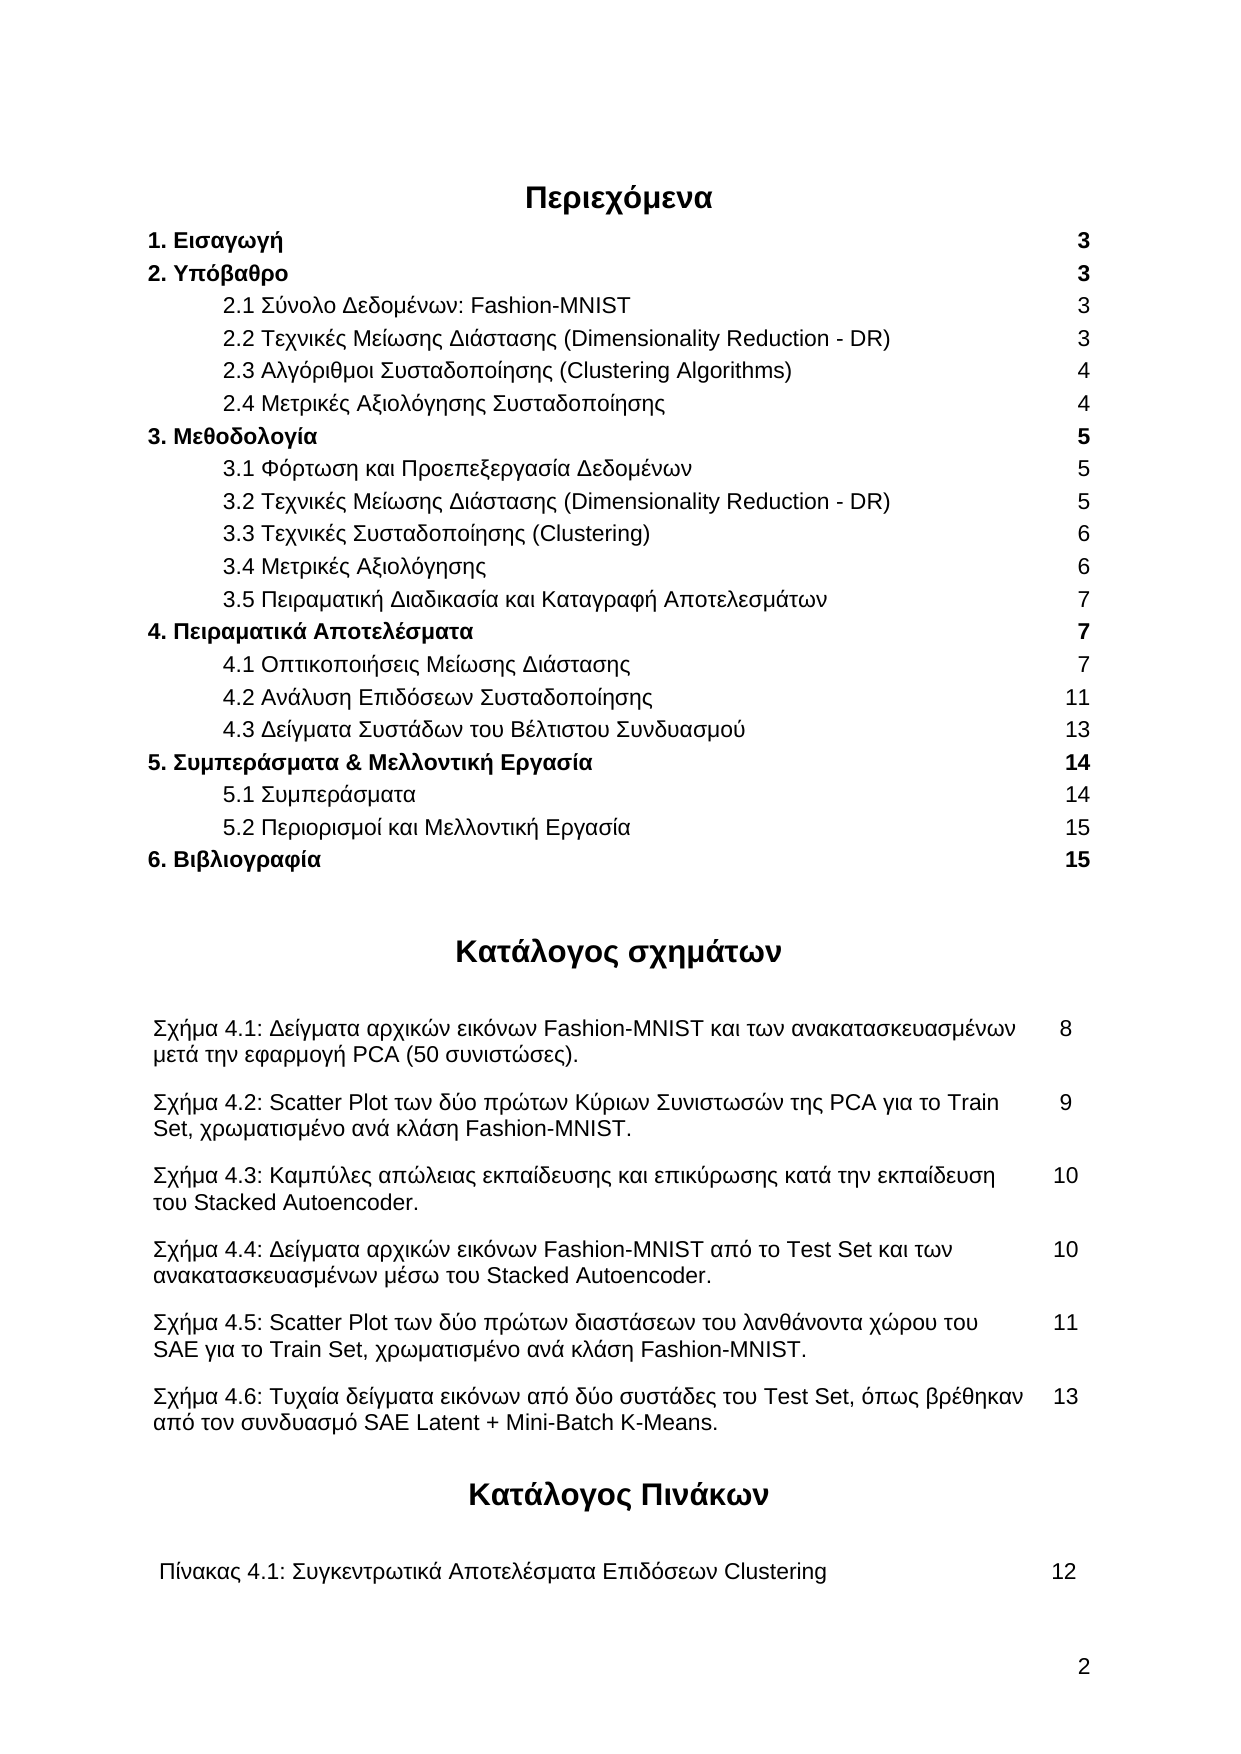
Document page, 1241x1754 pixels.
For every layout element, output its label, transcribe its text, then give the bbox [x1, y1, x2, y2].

text 6. Βιβλιογραφία 15 [148, 846, 1090, 873]
table_cell Σχήμα 4.4: Δείγματα αρχικών εικόνων Fashion-MNIST από το Test Set και των ανακατασκευασμένων μέσω του Stacked Autoencoder. [143, 1225, 1036, 1299]
text 3.3 Τεχνικές Συσταδοποίησης (Clustering) 6 [223, 520, 1090, 547]
text 3.2 Τεχνικές Μείωσης Διάστασης (Dimensionality Reduction - DR) 5 [223, 488, 1090, 514]
table_header Πίνακας 4.1: Συγκεντρωτικά Αποτελέσματα Επιδόσεων Clustering [149, 1548, 1041, 1595]
table_header Σχήμα 4.1: Δείγματα αρχικών εικόνων Fashion-MNIST και των ανακατασκευασμένων μετά την εφαρμογή PCA (50 συνιστώσες). [143, 1005, 1036, 1078]
text Κατάλογος σχημάτων [148, 933, 1090, 969]
text 2.4 Μετρικές Αξιολόγησης Συσταδοποίησης 4 [223, 390, 1090, 416]
text 4.3 Δείγματα Συστάδων του Βέλτιστου Συνδυασμού 13 [223, 716, 1090, 742]
table_cell 10 [1036, 1225, 1095, 1299]
table_cell Σχήμα 4.6: Τυχαία δείγματα εικόνων από δύο συστάδες του Test Set, όπως βρέθηκαν από τον συνδυασμό SAE Latent + Mini-Batch K-Means. [143, 1373, 1036, 1446]
text 2.2 Τεχνικές Μείωσης Διάστασης (Dimensionality Reduction - DR) 3 [223, 325, 1090, 351]
text 3.4 Μετρικές Αξιολόγησης 6 [223, 553, 1090, 579]
text Περιεχόμενα [148, 179, 1090, 215]
text 5. Συμπεράσματα & Μελλοντική Εργασία 14 [148, 749, 1090, 775]
text 5.2 Περιορισμοί και Μελλοντική Εργασία 15 [223, 814, 1090, 840]
text Κατάλογος Πινάκων [148, 1476, 1090, 1512]
table_header 12 [1041, 1548, 1089, 1595]
table_cell Σχήμα 4.2: Scatter Plot των δύο πρώτων Κύριων Συνιστωσών της PCA για το Train Set, χρωματισμένο ανά κλάση Fashion-MNIST. [143, 1078, 1036, 1152]
text 4.2 Ανάλυση Επιδόσεων Συσταδοποίησης 11 [223, 683, 1090, 710]
text 4. Πειραματικά Αποτελέσματα 7 [148, 618, 1090, 644]
text 1. Εισαγωγή 3 [148, 227, 1090, 253]
table_cell 11 [1036, 1299, 1095, 1372]
table_cell 10 [1036, 1152, 1095, 1225]
table_cell 9 [1036, 1078, 1095, 1152]
text 2. Υπόβαθρο 3 [148, 259, 1090, 286]
text 3.5 Πειραματική Διαδικασία και Καταγραφή Αποτελεσμάτων 7 [223, 586, 1090, 612]
text 4.1 Οπτικοποιήσεις Μείωσης Διάστασης 7 [223, 651, 1090, 677]
text 3. Μεθοδολογία 5 [148, 423, 1090, 449]
table_cell Σχήμα 4.3: Καμπύλες απώλειας εκπαίδευσης και επικύρωσης κατά την εκπαίδευση του Stacked Autoencoder. [143, 1152, 1036, 1225]
table_cell 13 [1036, 1373, 1095, 1446]
text 2.3 Αλγόριθμοι Συσταδοποίησης (Clustering Algorithms) 4 [223, 357, 1090, 384]
text 3.1 Φόρτωση και Προεπεξεργασία Δεδομένων 5 [223, 455, 1090, 482]
text 2.1 Σύνολο Δεδομένων: Fashion-MNIST 3 [223, 292, 1090, 318]
text 5.1 Συμπεράσματα 14 [223, 781, 1090, 808]
table_cell Σχήμα 4.5: Scatter Plot των δύο πρώτων διαστάσεων του λανθάνοντα χώρου του SAE για το Train Set, χρωματισμένο ανά κλάση Fashion-MNIST. [143, 1299, 1036, 1372]
table_header 8 [1036, 1005, 1095, 1078]
